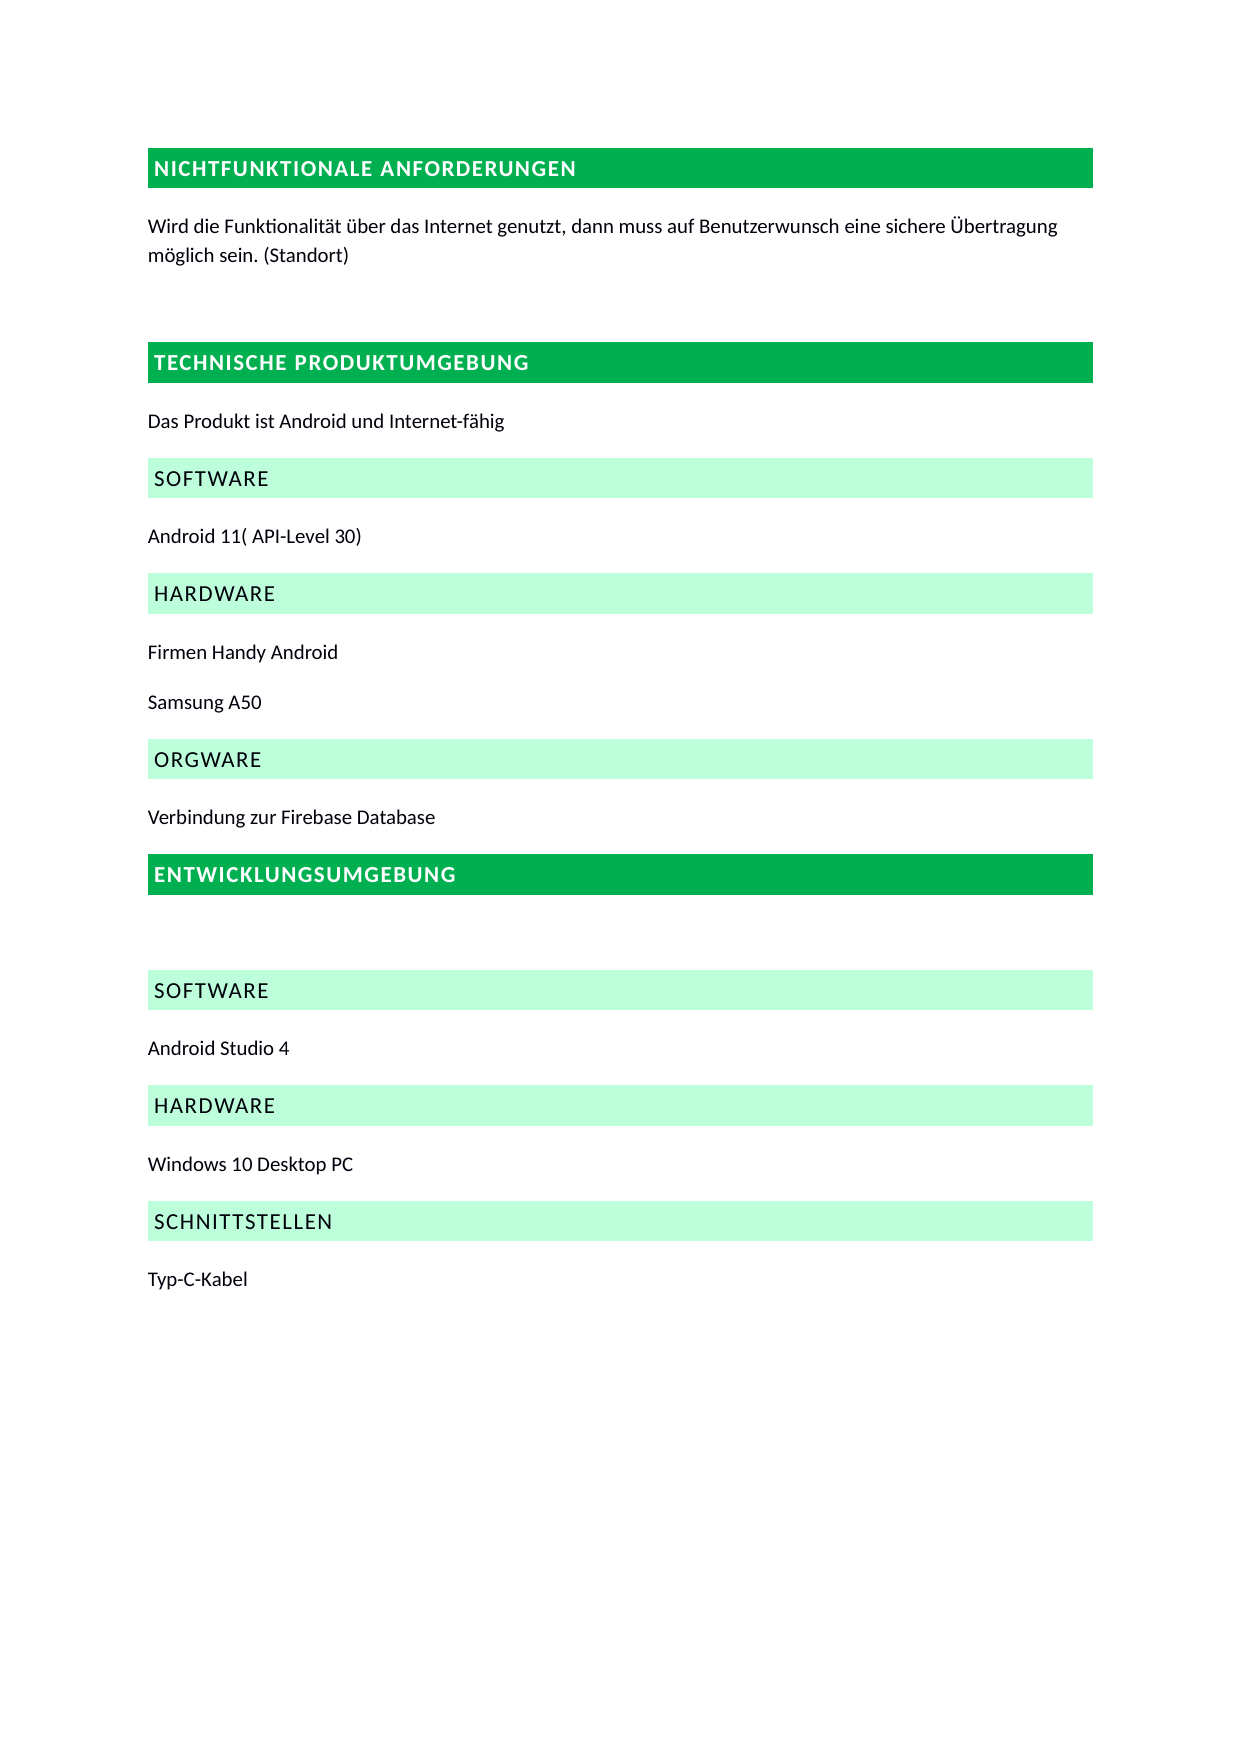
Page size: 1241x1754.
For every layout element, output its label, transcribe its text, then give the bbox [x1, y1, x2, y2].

subtitle Nichtfunktionale Anforderungen [154, 154, 1086, 182]
text Android 11( API-Level 30) [148, 523, 1093, 549]
text Android Studio 4 [148, 1035, 1093, 1061]
text Firmen Handy Android [148, 639, 1093, 664]
text Typ-C-Kabel [148, 1266, 1093, 1292]
subtitle Hardware [154, 1092, 1086, 1120]
text Das Produkt ist Android und Internet-fähig [148, 408, 1093, 433]
subtitle Entwicklungsumgebung [154, 861, 1086, 889]
text Verbindung zur Firebase Database [148, 804, 1093, 830]
text Wird die Funktionalität über das Internet genutzt, dann muss auf Benutzerwunsch eine sichere Übertragung möglich sein. (Standort) [148, 213, 1093, 268]
text Samsung A50 [148, 689, 1093, 714]
subtitle Schnittstellen [154, 1207, 1086, 1235]
subtitle Hardware [154, 580, 1086, 608]
subtitle Orgware [154, 745, 1086, 773]
subtitle Software [154, 464, 1086, 492]
subtitle Software [154, 976, 1086, 1004]
text Windows 10 Desktop PC [148, 1151, 1093, 1176]
subtitle Technische Produktumgebung [154, 349, 1086, 377]
